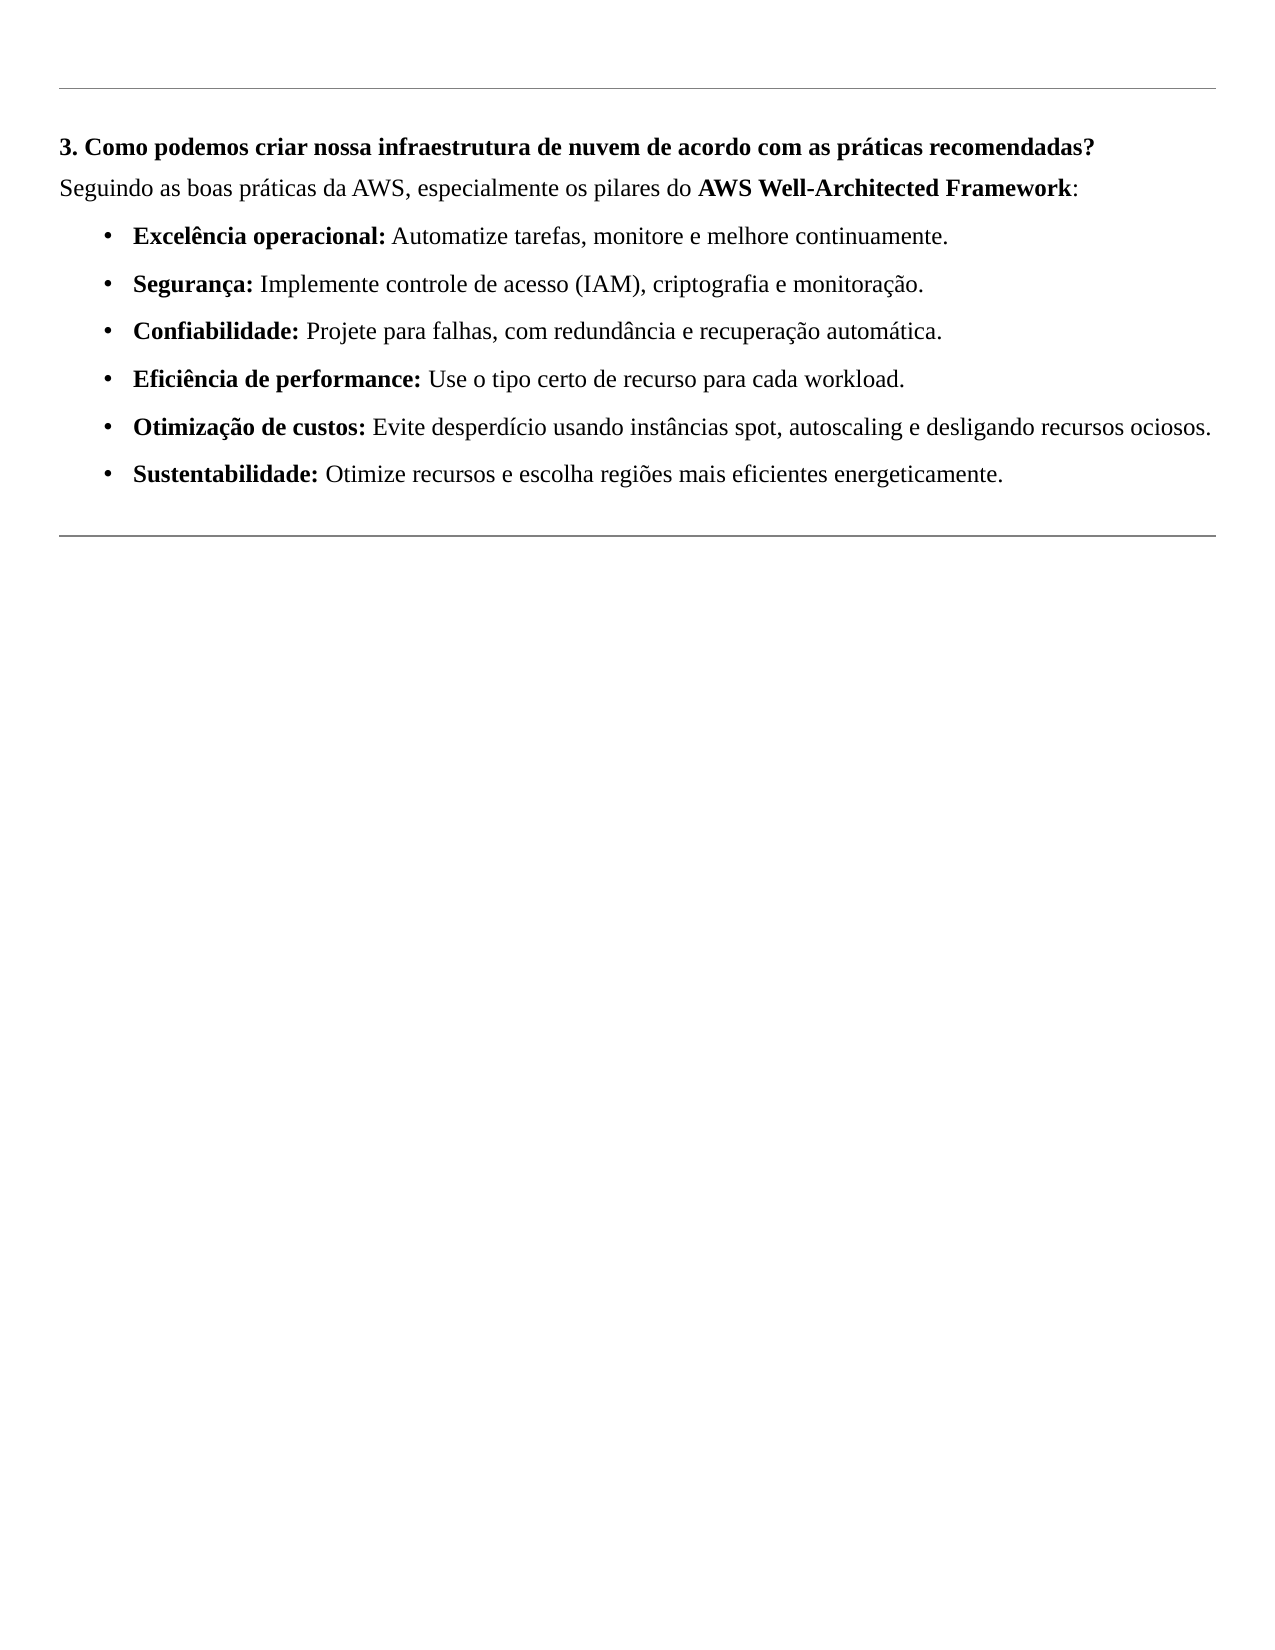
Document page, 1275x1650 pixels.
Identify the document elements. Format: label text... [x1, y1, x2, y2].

list Confiabilidade: Projete para falhas, com redundância e recuperação automática. [103, 316, 1216, 345]
list Sustentabilidade: Otimize recursos e escolha regiões mais eficientes energeticamente. [103, 459, 1216, 488]
list Otimização de custos: Evite desperdício usando instâncias spot, autoscaling e desligando recursos ociosos. [103, 412, 1216, 440]
subtitle 3. Como podemos criar nossa infraestrutura de nuvem de acordo com as práticas recomendadas? [59, 132, 1216, 161]
list Excelência operacional: Automatize tarefas, monitore e melhore continuamente. [103, 221, 1216, 250]
text Seguindo as boas práticas da AWS, especialmente os pilares do AWS Well-Architected Framework: [59, 173, 1216, 202]
list Eficiência de performance: Use o tipo certo de recurso para cada workload. [103, 364, 1216, 393]
list Segurança: Implemente controle de acesso (IAM), criptografia e monitoração. [103, 269, 1216, 297]
